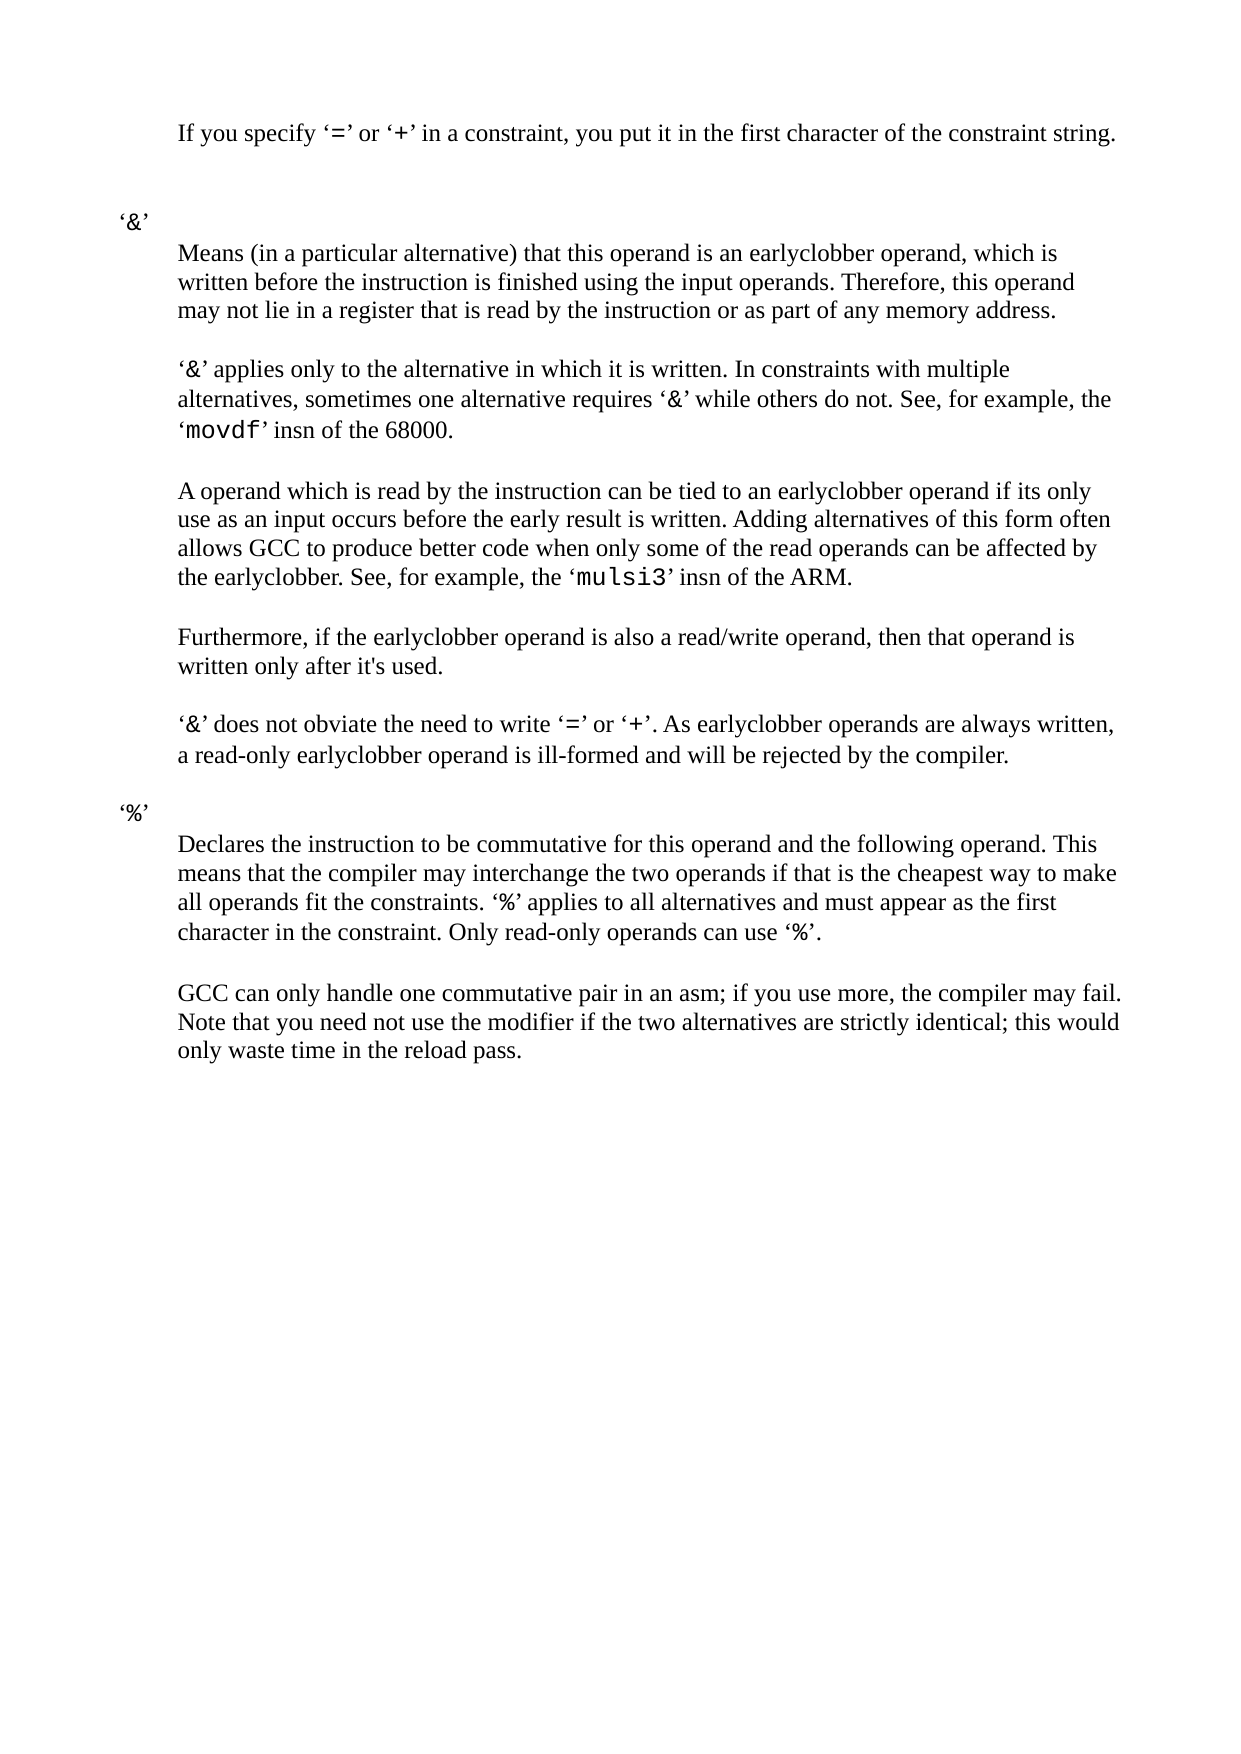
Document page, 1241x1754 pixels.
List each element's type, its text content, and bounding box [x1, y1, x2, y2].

list Furthermore, if the earlyclobber operand is also a read/write operand, then that operand is written only after it's used. [177, 622, 1122, 680]
list Means (in a particular alternative) that this operand is an earlyclobber operand, which is written before the instruction is finished using the input operands. Therefore, this operand may not lie in a register that is read by the instruction or as part of any memory address. [177, 238, 1122, 324]
list ‘&’ does not obviate the need to write ‘=’ or ‘+’. As earlyclobber operands are always written, a read-only earlyclobber operand is ill-formed and will be rejected by the compiler. [177, 709, 1122, 769]
subtitle ‘%’ [118, 798, 1122, 829]
list GCC can only handle one commutative pair in an asm; if you use more, the compiler may fail. Note that you need not use the modifier if the two alternatives are strictly identical; this would only waste time in the reload pass. [177, 978, 1122, 1064]
list Declares the instruction to be commutative for this operand and the following operand. This means that the compiler may interchange the two operands if that is the cheapest way to make all operands fit the constraints. ‘%’ applies to all alternatives and must appear as the first character in the constraint. Only read-only operands can use ‘%’. [177, 829, 1122, 948]
list If you specify ‘=’ or ‘+’ in a constraint, you put it in the first character of the constraint string. [177, 118, 1122, 178]
subtitle ‘&’ [118, 207, 1122, 238]
list ‘&’ applies only to the alternative in which it is written. In constraints with multiple alternatives, sometimes one alternative requires ‘&’ while others do not. See, for example, the ‘movdf’ insn of the 68000. [177, 354, 1122, 446]
list A operand which is read by the instruction can be tied to an earlyclobber operand if its only use as an input occurs before the early result is written. Adding alternatives of this form often allows GCC to produce better code when only some of the read operands can be affected by the earlyclobber. See, for example, the ‘mulsi3’ insn of the ARM. [177, 476, 1122, 593]
